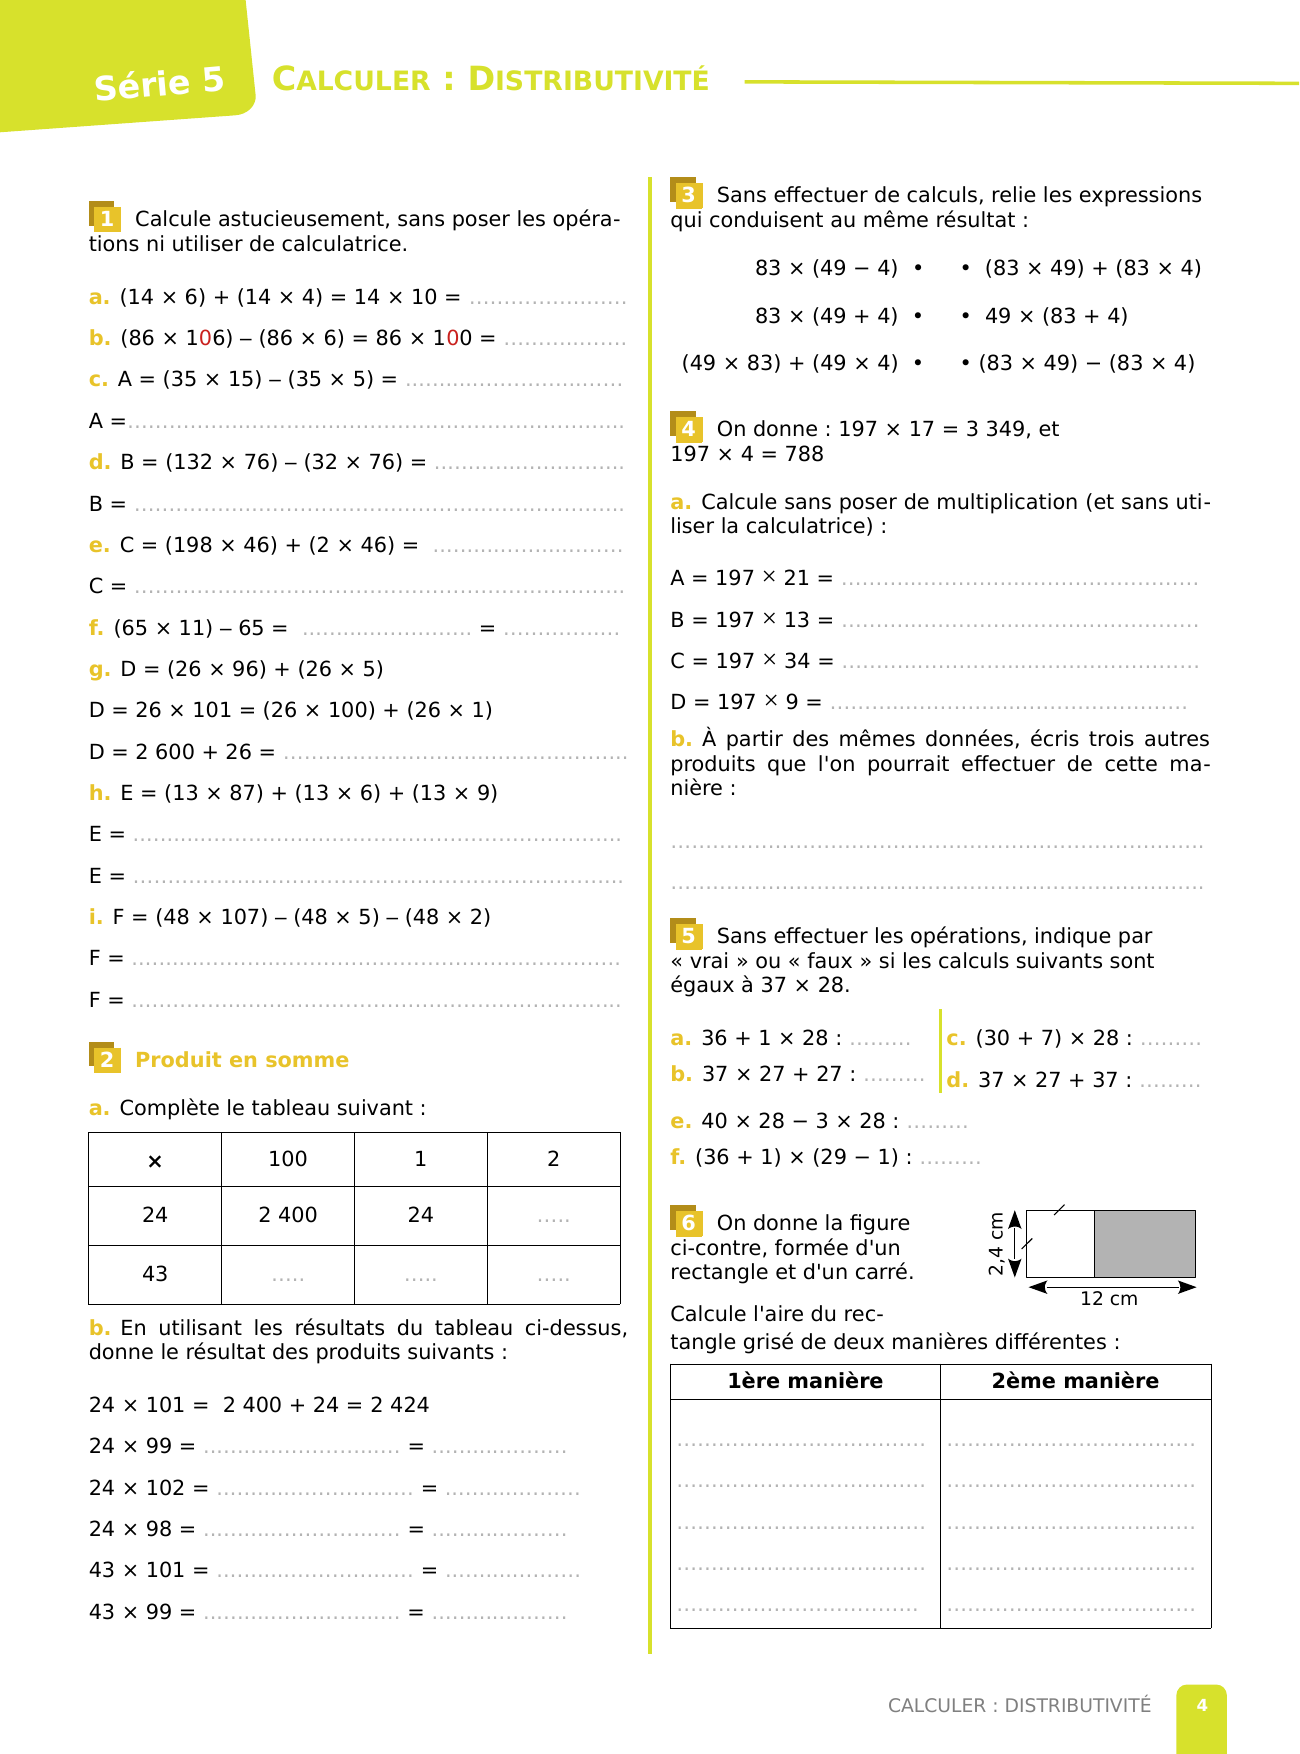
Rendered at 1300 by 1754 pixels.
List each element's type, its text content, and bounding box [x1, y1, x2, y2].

list (14 × 6) + (14 × 4) = 14 × 10 = ……………..…… [88, 268, 629, 309]
list C = (198 × 46) + (2 × 46) = ..….....……...……… [88, 516, 629, 557]
table_header • (83 × 49) + (83 × 4) [953, 244, 1211, 292]
list En utilisant les résultats du tableau ci-dessus, donne le résultat des produits suivants : [88, 1316, 629, 1364]
text E = ……………..……………………………………………... [88, 847, 629, 888]
table_cell (49 × 83) + (49 × 4) • [670, 340, 930, 387]
text 43 × 99 = ..…......…………...… = ..…......……… [88, 1583, 629, 1624]
table_cell 43 [89, 1246, 221, 1304]
text D = 26 × 101 = (26 × 100) + (26 × 1) [88, 681, 629, 723]
text B = 197 × 13 = ………...…………....…………………… [670, 591, 1211, 633]
table_cell [930, 340, 953, 387]
table_header × [89, 1133, 221, 1186]
text E = ..…......…………………………………………………... [88, 805, 629, 847]
table_cell 2 400 [222, 1187, 354, 1245]
list (86 × 106) – (86 × 6) = 86 × 100 = ………..……. [88, 309, 629, 350]
table_cell 24 [89, 1187, 221, 1245]
list À partir des mêmes données, écris trois autres produits que l'on pourrait effectuer de cette ma­nière : [670, 727, 1211, 800]
list D = (26 × 96) + (26 × 5) [88, 640, 629, 681]
subtitle Calcule astucieusement, sans poser les opéra­tions ni utiliser de calculatrice. [88, 201, 629, 256]
list (30 + 7) × 28 : ……… [946, 1009, 1211, 1051]
table_header 1ère manière [671, 1365, 940, 1399]
text 24 × 99 = ..…......…………...… = ..…......……… [88, 1417, 629, 1459]
text D = 2 600 + 26 = ………………………..………………... [88, 723, 629, 764]
table_cell • (83 × 49) − (83 × 4) [953, 340, 1211, 387]
subtitle Produit en somme [114, 1042, 629, 1072]
text 24 × 98 = ..…......…………...… = ..…......……… [88, 1500, 629, 1541]
table_cell ……………………………………………………………………………………………………………………………………………………………… [941, 1400, 1211, 1627]
list Complète le tableau suivant : [88, 1096, 629, 1120]
table_header 2ème manière [941, 1365, 1211, 1399]
list 36 + 1 × 28 : ……… [670, 1009, 934, 1051]
list F = (48 × 107) – (48 × 5) – (48 × 2) [88, 888, 629, 929]
list 37 × 27 + 37 : ……… [946, 1051, 1211, 1092]
text A =……………..………………………….…………………... [88, 392, 629, 433]
text C = ……………..……………………………………………... [88, 557, 629, 598]
subtitle On donne : 197 × 17 = 3 349, et 197 × 4 = 788 [670, 411, 1211, 466]
text F = ..…………...……………………………………………... [88, 971, 629, 1012]
table_cell ….. [222, 1246, 354, 1304]
text 24 × 101 = 2 400 + 24 = 2 424 [88, 1376, 629, 1417]
text ………………………………………………………………….. [670, 812, 1211, 853]
table_cell ….. [355, 1246, 487, 1304]
text D = 197 × 9 = ………...…………....…………………… [670, 674, 1211, 716]
text ………………………………………………………………….. [670, 853, 1211, 894]
list (36 + 1) × (29 − 1) : ……… [670, 1145, 1211, 1169]
table_header 1 [355, 1133, 487, 1186]
table_cell 24 [355, 1187, 487, 1245]
table_header 100 [222, 1133, 354, 1186]
text 43 × 101 = ..…......…………...… = ..…......……… [88, 1541, 629, 1583]
text 24 × 102 = ..…......…………...… = ..…......……… [88, 1459, 629, 1500]
list 37 × 27 + 27 : ……… [670, 1062, 934, 1087]
table_cell [930, 292, 953, 340]
table_cell • 49 × (83 + 4) [953, 292, 1211, 340]
subtitle Calcule l'aire du rec­tangle grisé de deux ma­nières différentes : [670, 1302, 1205, 1354]
subtitle Sans effectuer les opérations, indique par « vrai » ou « faux » si les calculs suivants sont égaux à 37 × 28. [670, 918, 1211, 998]
table_cell ….. [488, 1246, 620, 1304]
list A = (35 × 15) – (35 × 5) = ..…......…………...…… [88, 350, 629, 392]
subtitle On donne la figure ci-contre, formée d'un rectangle et d'un carré. [670, 1205, 1211, 1284]
text B = ……………..……………………………………………... [88, 474, 629, 516]
text F = ..…......……….………………………………………….. [88, 929, 629, 971]
table_cell …………………………………………………………………………………………………………………………………………………………….. [671, 1400, 940, 1627]
text C = 197 × 34 = ………...…………....…………………… [670, 633, 1211, 674]
text A = 197 × 21 = ………...…………....…………………… [670, 550, 1211, 591]
table_header 2 [488, 1133, 620, 1186]
table_header 83 × (49 − 4) • [670, 244, 930, 292]
subtitle Sans effectuer de calculs, relie les expressions qui conduisent au même résultat : [670, 177, 1211, 232]
table_header [930, 244, 953, 292]
list 40 × 28 − 3 × 28 : ……… [670, 1092, 1211, 1133]
list (65 × 11) – 65 = ..…......………….. = .………….… [88, 598, 629, 640]
table_cell 83 × (49 + 4) • [670, 292, 930, 340]
list B = (132 × 76) – (32 × 76) = ..…..…...…………... [88, 433, 629, 474]
list E = (13 × 87) + (13 × 6) + (13 × 9) [88, 764, 629, 805]
list Calcule sans poser de multiplication (et sans uti­liser la calculatrice) : [670, 490, 1211, 538]
table_cell ….. [488, 1187, 620, 1245]
